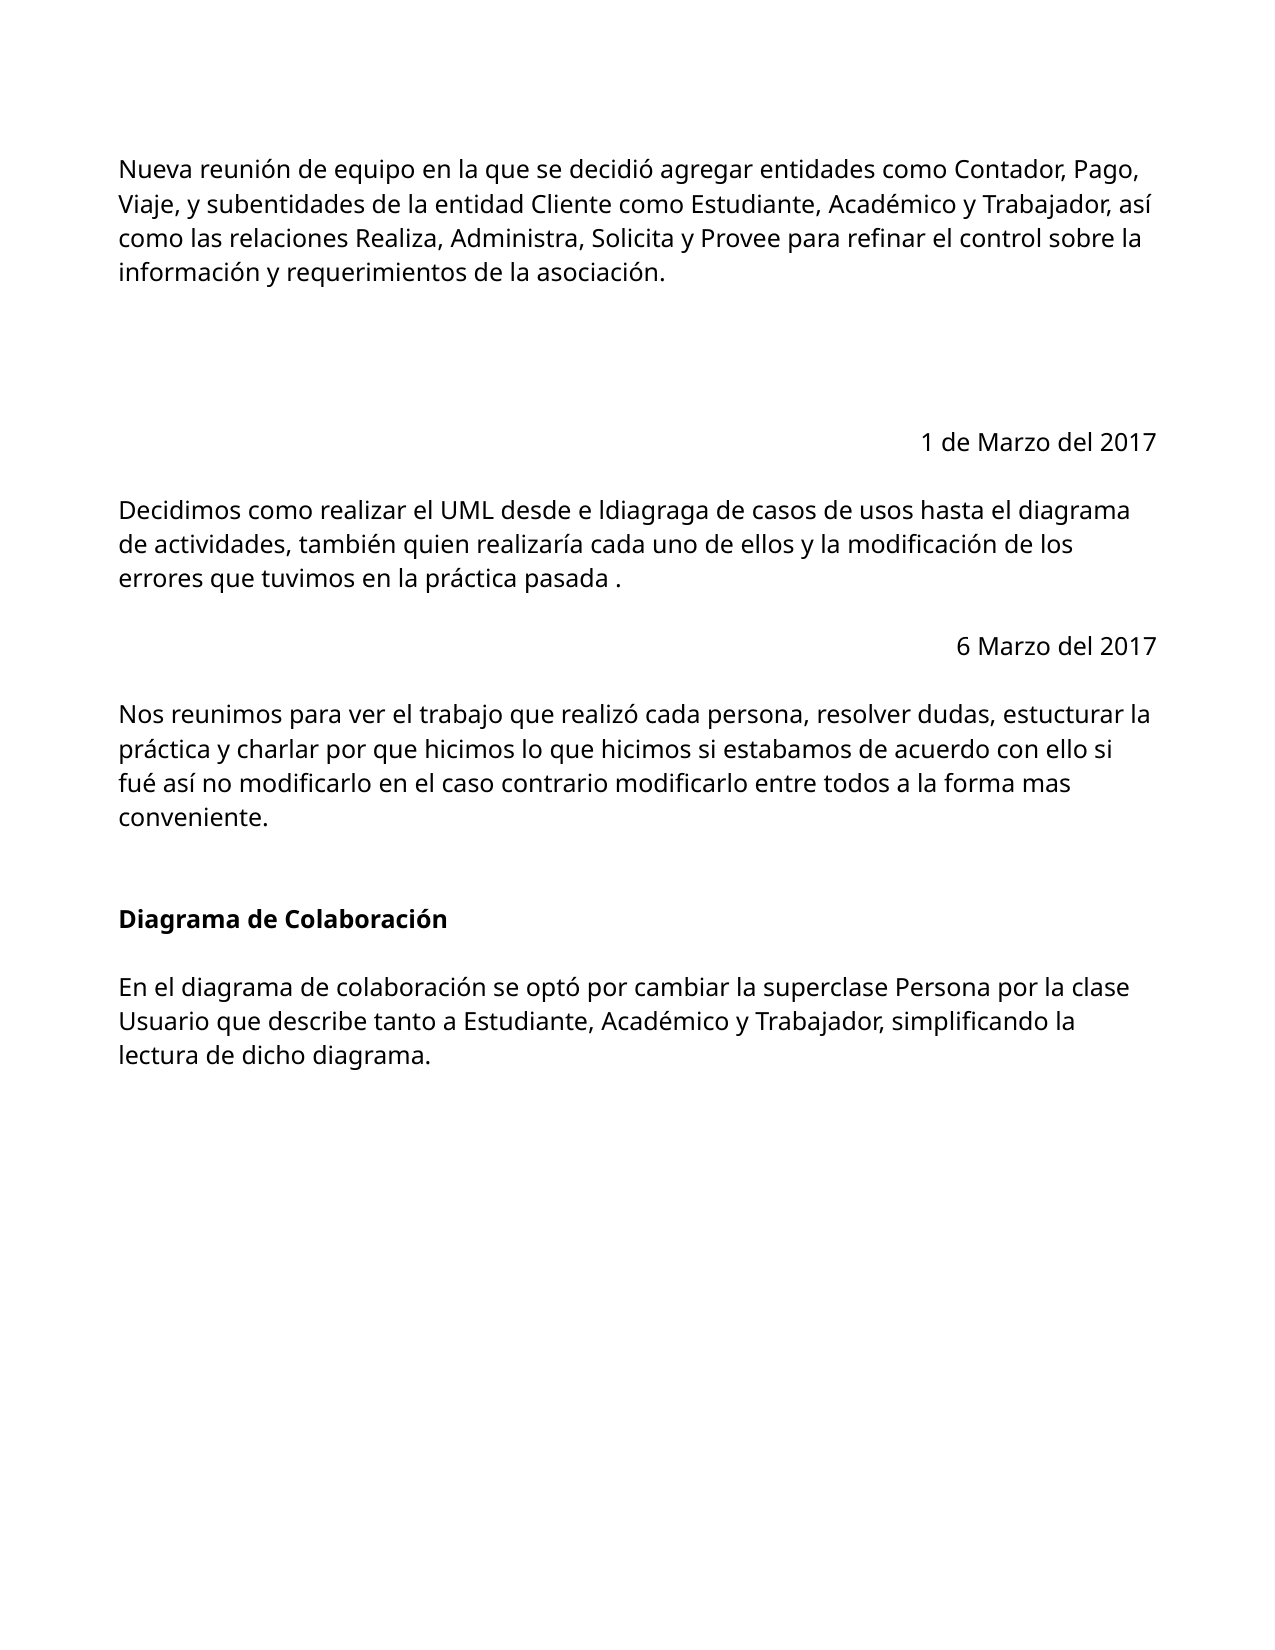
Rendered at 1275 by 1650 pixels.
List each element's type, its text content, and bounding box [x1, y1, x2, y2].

text Nueva reunión de equipo en la que se decidió agregar entidades como Contador, Pago, Viaje, y subentidades de la entidad Cliente como Estudiante, Académico y Trabajador, así como las relaciones Realiza, Administra, Solicita y Provee para refinar el control sobre la información y requerimientos de la asociación. [118, 152, 1157, 288]
text 6 Marzo del 2017 [118, 629, 1157, 663]
text Diagrama de Colaboración [118, 902, 1157, 936]
text 1 de Marzo del 2017 [118, 425, 1157, 459]
text Nos reunimos para ver el trabajo que realizó cada persona, resolver dudas, estucturar la práctica y charlar por que hicimos lo que hicimos si estabamos de acuerdo con ello si fué así no modificarlo en el caso contrario modificarlo entre todos a la forma mas conveniente. [118, 697, 1157, 833]
text En el diagrama de colaboración se optó por cambiar la superclase Persona por la clase Usuario que describe tanto a Estudiante, Académico y Trabajador, simplificando la lectura de dicho diagrama. [118, 970, 1157, 1072]
text Decidimos como realizar el UML desde e ldiagraga de casos de usos hasta el diagrama de actividades, también quien realizaría cada uno de ellos y la modificación de los errores que tuvimos en la práctica pasada . [118, 493, 1157, 595]
